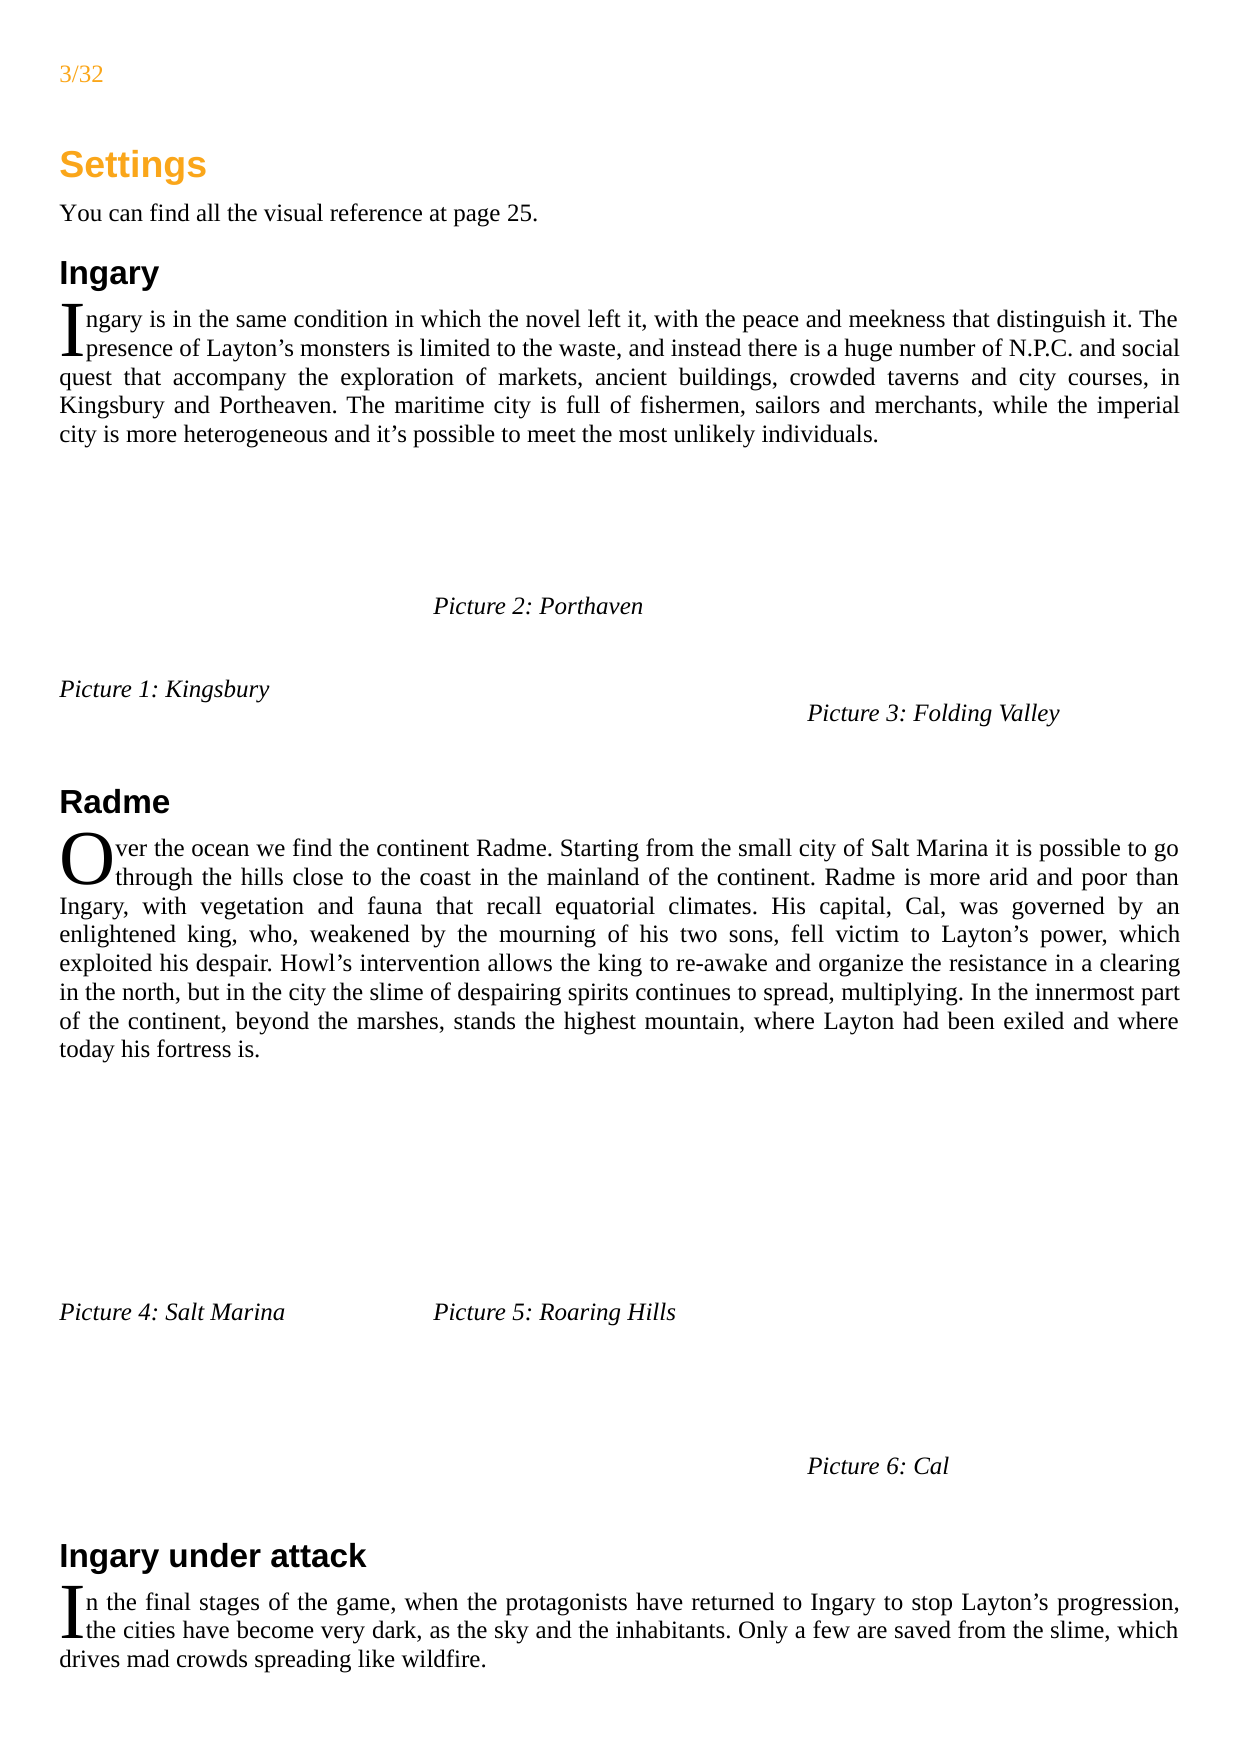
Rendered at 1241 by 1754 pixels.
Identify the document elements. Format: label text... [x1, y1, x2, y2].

subtitle Radme [59, 782, 1181, 821]
text You can find all the visual reference at page 25. [59, 198, 1181, 226]
table_header [813, 1459, 819, 1466]
text In the final stages of the game, when the protagonists have returned to Ingary to stop Layton’s progression, the cities have become very dark, as the sky and the inhabitants. Only a few are saved from the slime, which drives mad crowds spreading like wildfire. [59, 1587, 1181, 1673]
table_header [807, 1069, 1181, 1515]
table_header [807, 454, 1181, 761]
table_header [433, 454, 807, 761]
table_header [439, 1305, 445, 1312]
subtitle Settings [59, 142, 1181, 185]
subtitle Ingary under attack [59, 1536, 1181, 1574]
table_header [59, 454, 433, 702]
text Ingary is in the same condition in which the novel left it, with the peace and meekness that distinguish it. The presence of Layton’s monsters is limited to the waste, and instead there is a huge number of N.P.C. and social quest that accompany the exploration of markets, ancient buildings, crowded taverns and city courses, in Kingsbury and Portheaven. The maritime city is full of fishermen, sailors and merchants, while the imperial city is more heterogeneous and it’s possible to meet the most unlikely individuals. [59, 304, 1181, 448]
table_header [59, 703, 433, 761]
text Over the ocean we find the continent Radme. Starting from the small city of Salt Marina it is possible to go through the hills close to the coast in the mainland of the continent. Radme is more arid and poor than Ingary, with vegetation and fauna that recall equatorial climates. His capital, Cal, was governed by an enlightened king, who, weakened by the mourning of his two sons, fell victim to Layton’s power, which exploited his despair. Howl’s intervention allows the king to re-awake and organize the resistance in a clearing in the north, but in the city the slime of despairing spirits continues to spread, multiplying. In the innermost part of the continent, beyond the marshes, stands the highest mountain, where Layton had been exiled and where today his fortress is. [59, 833, 1181, 1063]
table_header [65, 682, 71, 689]
table_header [59, 1069, 433, 1515]
table_header [439, 599, 445, 606]
table_header [65, 1305, 71, 1312]
table_header [433, 1069, 807, 1515]
subtitle Ingary [59, 253, 1181, 292]
table_header [813, 706, 819, 713]
